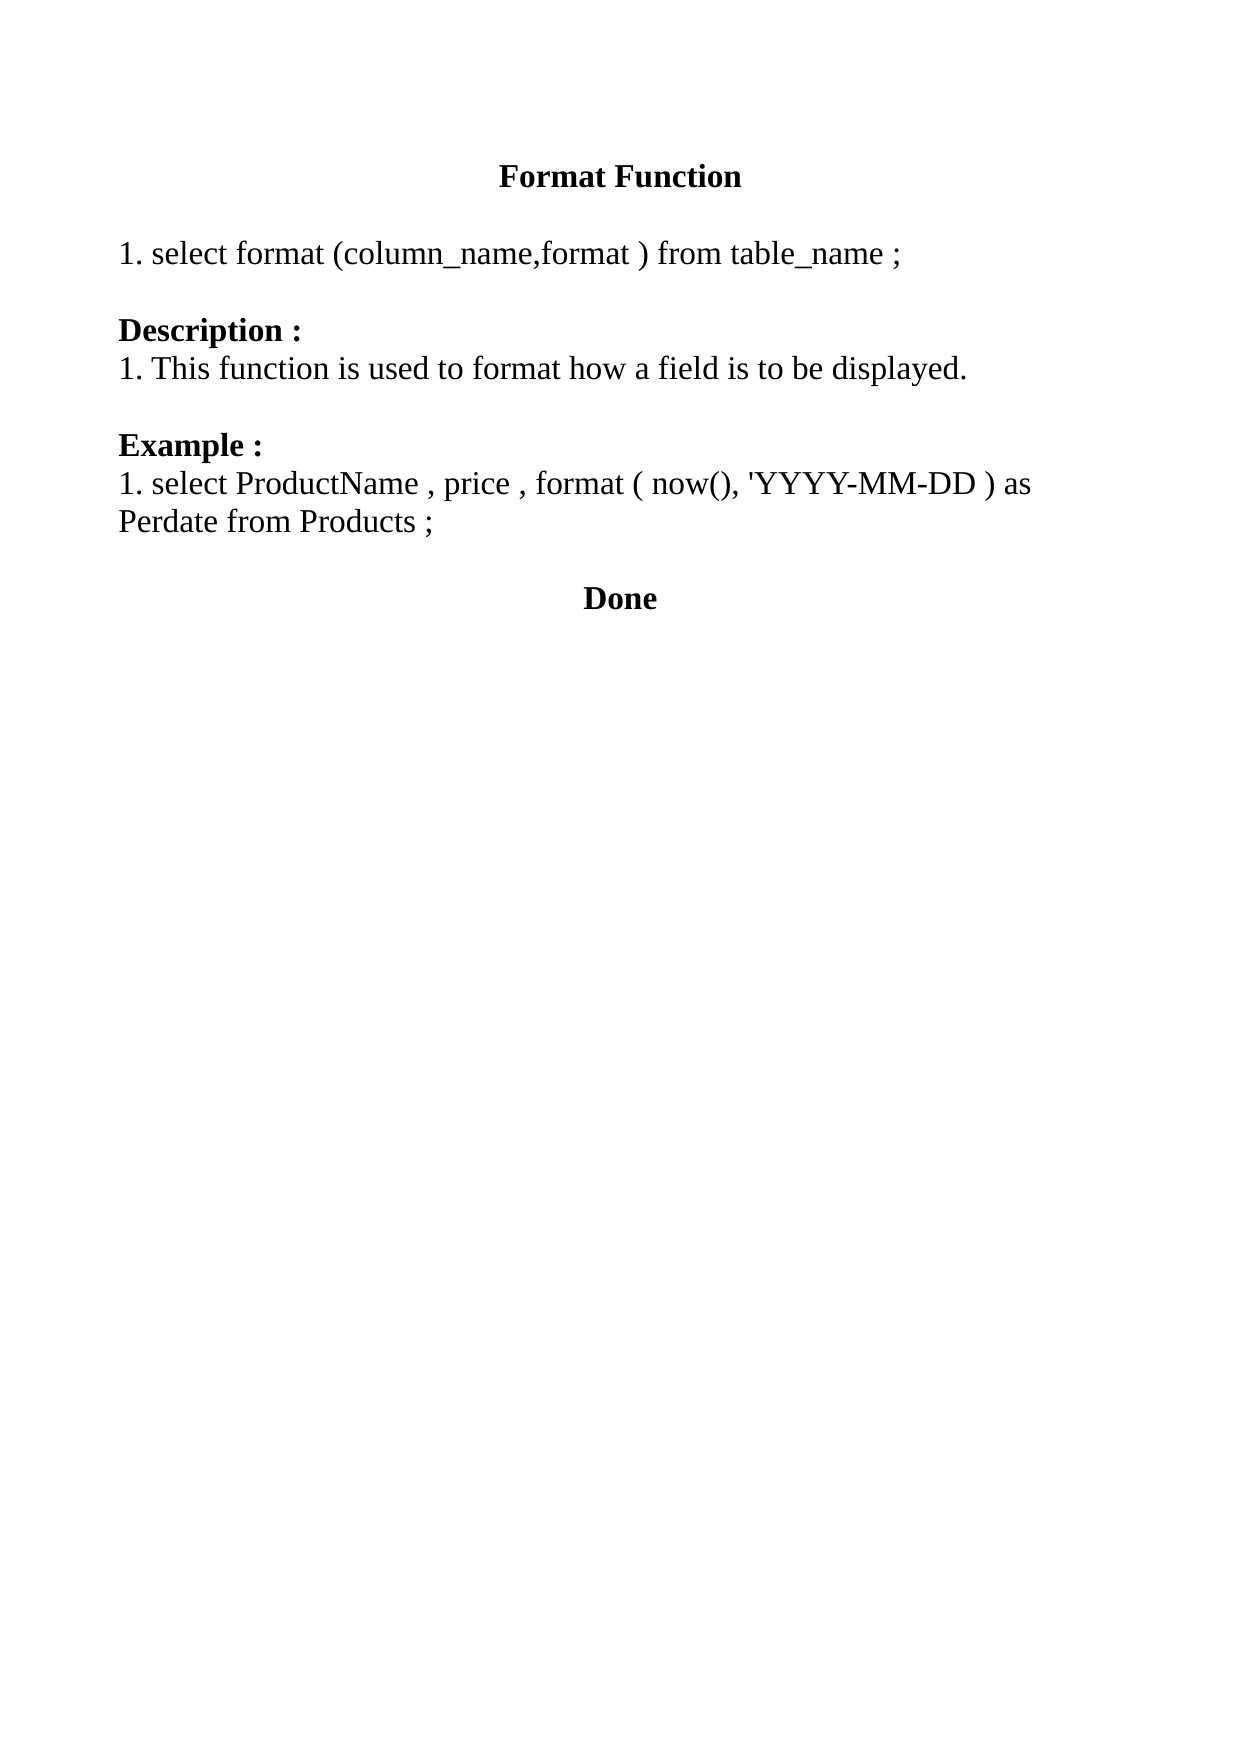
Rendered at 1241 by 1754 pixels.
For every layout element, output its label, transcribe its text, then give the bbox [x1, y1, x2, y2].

text 1. select ProductName , price , format ( now(), 'YYYY-MM-DD ) as Perdate from Products ; [118, 463, 1122, 540]
text Example : [118, 425, 1122, 463]
text Done [118, 578, 1122, 616]
text 1. This function is used to format how a field is to be displayed. [118, 348, 1122, 386]
text 1. select format (column_name,format ) from table_name ; [118, 233, 1122, 271]
text Format Function [118, 156, 1122, 195]
text Description : [118, 310, 1122, 348]
